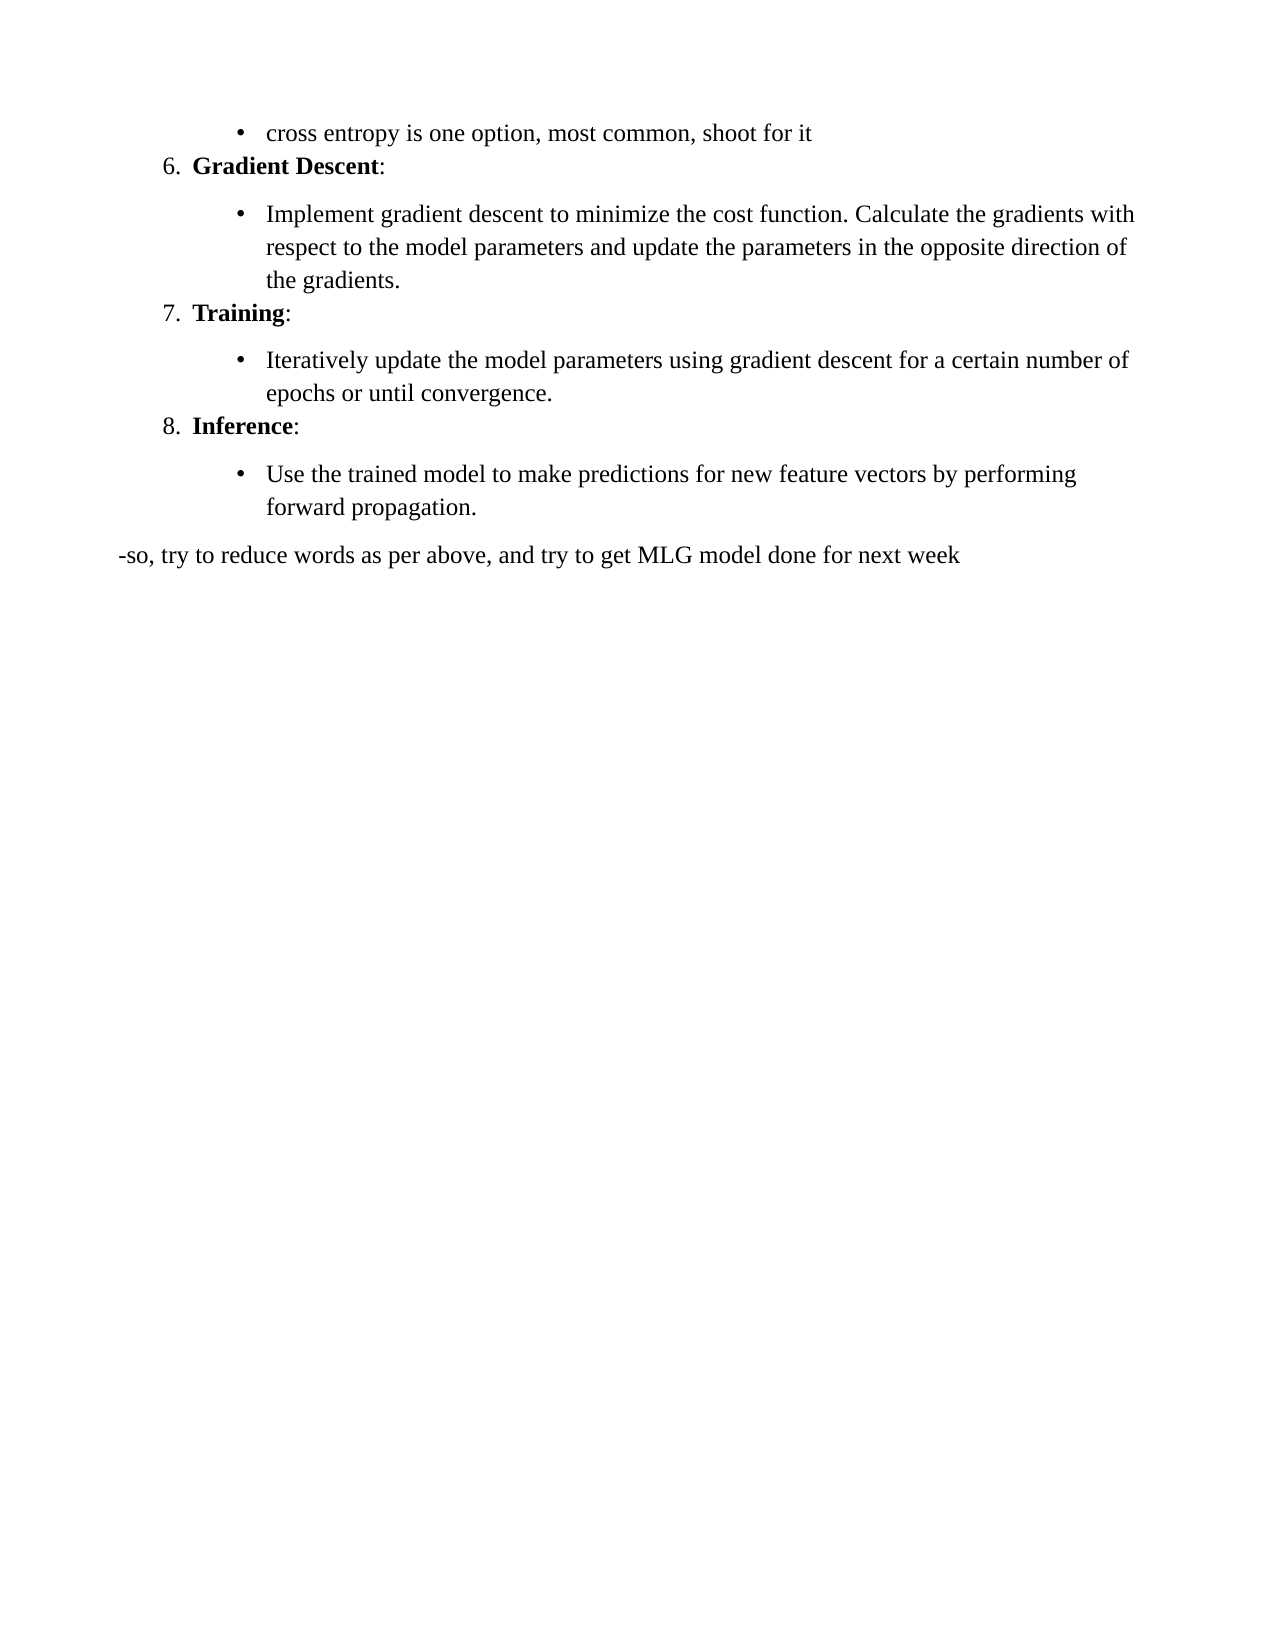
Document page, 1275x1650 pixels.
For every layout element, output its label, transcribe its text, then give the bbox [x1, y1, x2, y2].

list Iteratively update the model parameters using gradient descent for a certain number of epochs or until convergence. [236, 345, 1157, 407]
list Inference: [162, 411, 1157, 440]
list Training: [162, 298, 1157, 327]
list Implement gradient descent to minimize the cost function. Calculate the gradients with respect to the model parameters and update the parameters in the opposite direction of the gradients. [236, 199, 1157, 293]
text -so, try to reduce words as per above, and try to get MLG model done for next week [118, 540, 1157, 568]
list Use the trained model to make predictions for new feature vectors by performing forward propagation. [236, 459, 1157, 521]
list cross entropy is one option, most common, shoot for it [236, 118, 1157, 147]
list Gradient Descent: [162, 151, 1157, 180]
